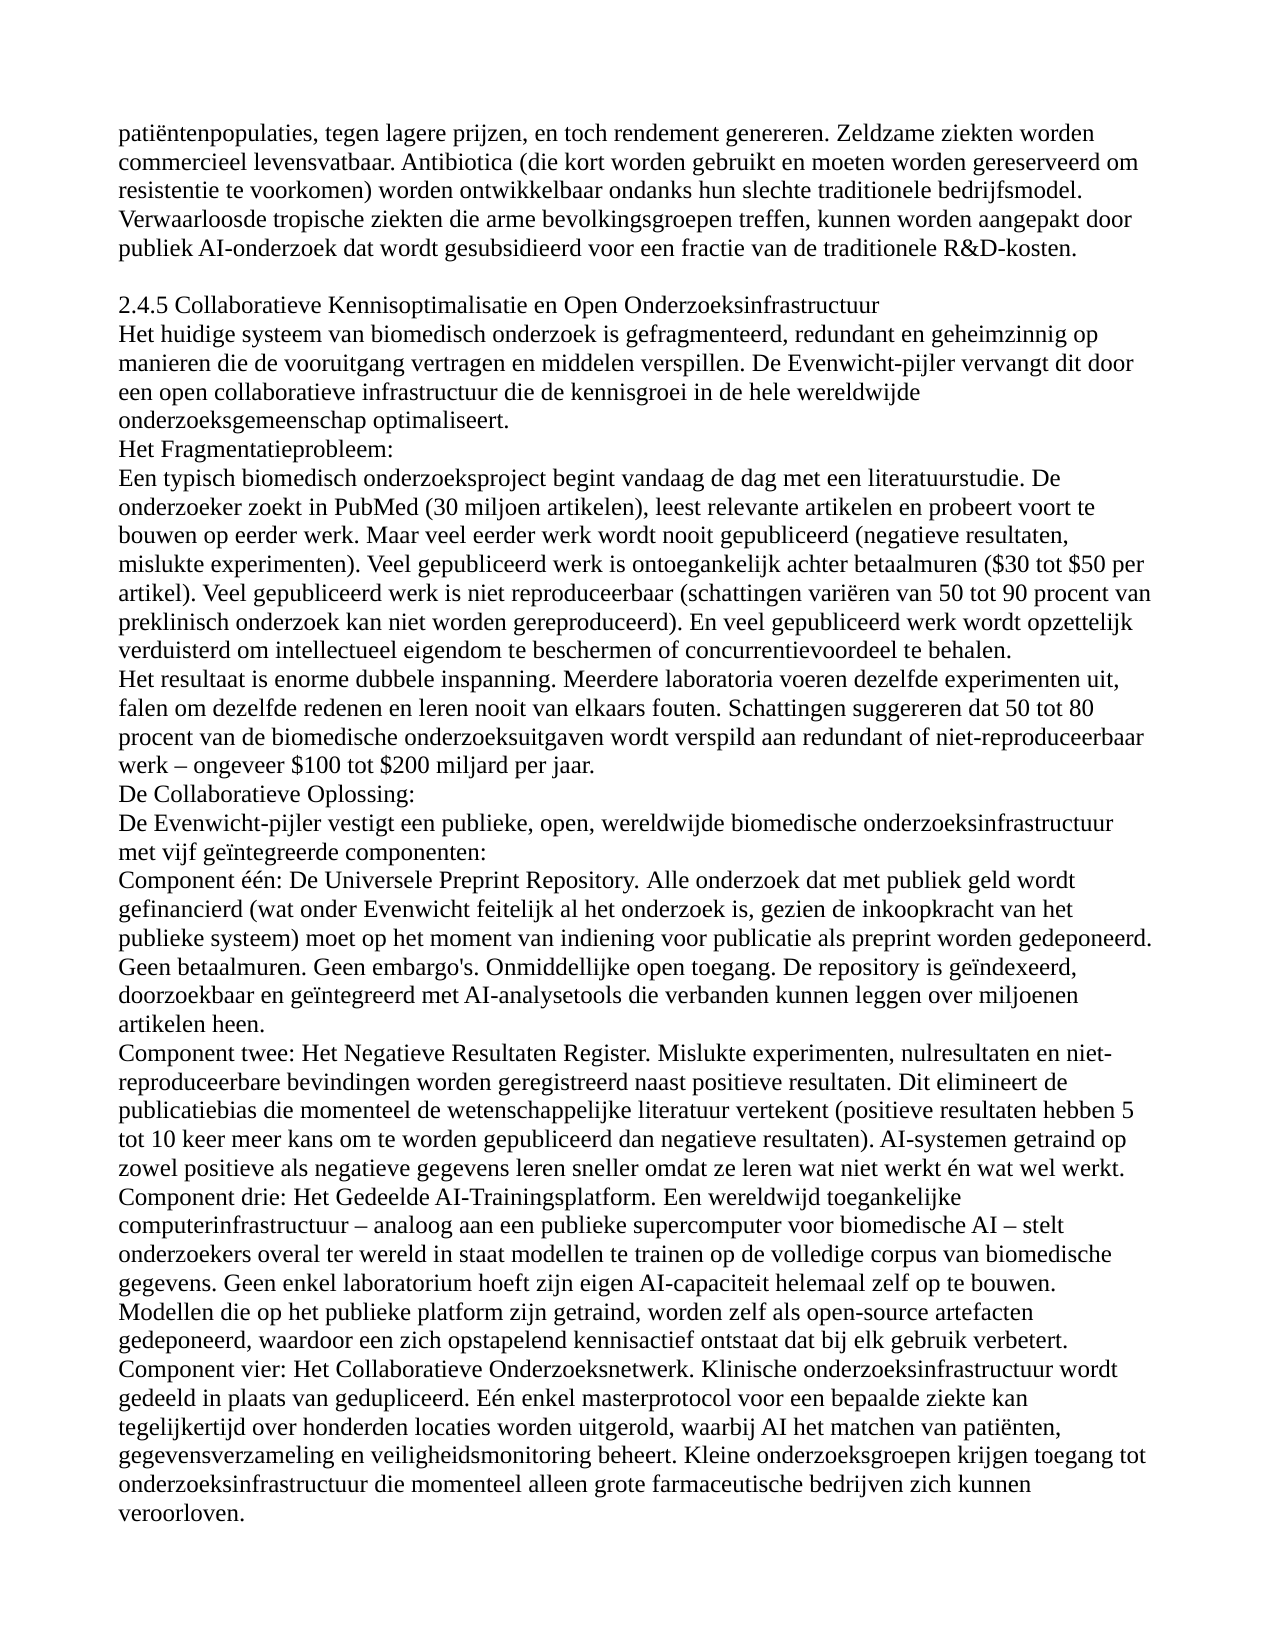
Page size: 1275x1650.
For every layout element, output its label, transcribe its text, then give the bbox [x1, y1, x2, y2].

text Component één: De Universele Preprint Repository. Alle onderzoek dat met publiek geld wordt gefinancierd (wat onder Evenwicht feitelijk al het onderzoek is, gezien de inkoopkracht van het publieke systeem) moet op het moment van indiening voor publicatie als preprint worden gedeponeerd. Geen betaalmuren. Geen embargo's. Onmiddellijke open toegang. De repository is geïndexeerd, doorzoekbaar en geïntegreerd met AI-analysetools die verbanden kunnen leggen over miljoenen artikelen heen. [118, 866, 1157, 1038]
text patiëntenpopulaties, tegen lagere prijzen, en toch rendement genereren. Zeldzame ziekten worden commercieel levensvatbaar. Antibiotica (die kort worden gebruikt en moeten worden gereserveerd om resistentie te voorkomen) worden ontwikkelbaar ondanks hun slechte traditionele bedrijfsmodel. Verwaarloosde tropische ziekten die arme bevolkingsgroepen treffen, kunnen worden aangepakt door publiek AI-onderzoek dat wordt gesubsidieerd voor een fractie van de traditionele R&D-kosten. [118, 118, 1157, 262]
text Het Fragmentatieprobleem: [118, 434, 1157, 463]
text 2.4.5 Collaboratieve Kennisoptimalisatie en Open Onderzoeksinfrastructuur [118, 291, 1157, 319]
text Component twee: Het Negatieve Resultaten Register. Mislukte experimenten, nulresultaten en niet-reproduceerbare bevindingen worden geregistreerd naast positieve resultaten. Dit elimineert de publicatiebias die momenteel de wetenschappelijke literatuur vertekent (positieve resultaten hebben 5 tot 10 keer meer kans om te worden gepubliceerd dan negatieve resultaten). AI-systemen getraind op zowel positieve als negatieve gegevens leren sneller omdat ze leren wat niet werkt én wat wel werkt. [118, 1038, 1157, 1182]
text Een typisch biomedisch onderzoeksproject begint vandaag de dag met een literatuurstudie. De onderzoeker zoekt in PubMed (30 miljoen artikelen), leest relevante artikelen en probeert voort te bouwen op eerder werk. Maar veel eerder werk wordt nooit gepubliceerd (negatieve resultaten, mislukte experimenten). Veel gepubliceerd werk is ontoegankelijk achter betaalmuren ($30 tot $50 per artikel). Veel gepubliceerd werk is niet reproduceerbaar (schattingen variëren van 50 tot 90 procent van preklinisch onderzoek kan niet worden gereproduceerd). En veel gepubliceerd werk wordt opzettelijk verduisterd om intellectueel eigendom te beschermen of concurrentievoordeel te behalen. [118, 463, 1157, 664]
text De Collaboratieve Oplossing: [118, 779, 1157, 808]
text Het huidige systeem van biomedisch onderzoek is gefragmenteerd, redundant en geheimzinnig op manieren die de vooruitgang vertragen en middelen verspillen. De Evenwicht-pijler vervangt dit door een open collaboratieve infrastructuur die de kennisgroei in de hele wereldwijde onderzoeksgemeenschap optimaliseert. [118, 319, 1157, 434]
text Component vier: Het Collaboratieve Onderzoeksnetwerk. Klinische onderzoeksinfrastructuur wordt gedeeld in plaats van gedupliceerd. Eén enkel masterprotocol voor een bepaalde ziekte kan tegelijkertijd over honderden locaties worden uitgerold, waarbij AI het matchen van patiënten, gegevensverzameling en veiligheidsmonitoring beheert. Kleine onderzoeksgroepen krijgen toegang tot onderzoeksinfrastructuur die momenteel alleen grote farmaceutische bedrijven zich kunnen veroorloven. [118, 1354, 1157, 1527]
text De Evenwicht-pijler vestigt een publieke, open, wereldwijde biomedische onderzoeksinfrastructuur met vijf geïntegreerde componenten: [118, 808, 1157, 866]
text Het resultaat is enorme dubbele inspanning. Meerdere laboratoria voeren dezelfde experimenten uit, falen om dezelfde redenen en leren nooit van elkaars fouten. Schattingen suggereren dat 50 tot 80 procent van de biomedische onderzoeksuitgaven wordt verspild aan redundant of niet-reproduceerbaar werk – ongeveer $100 tot $200 miljard per jaar. [118, 664, 1157, 779]
text Component drie: Het Gedeelde AI-Trainingsplatform. Een wereldwijd toegankelijke computerinfrastructuur – analoog aan een publieke supercomputer voor biomedische AI – stelt onderzoekers overal ter wereld in staat modellen te trainen op de volledige corpus van biomedische gegevens. Geen enkel laboratorium hoeft zijn eigen AI-capaciteit helemaal zelf op te bouwen. Modellen die op het publieke platform zijn getraind, worden zelf als open-source artefacten gedeponeerd, waardoor een zich opstapelend kennisactief ontstaat dat bij elk gebruik verbetert. [118, 1182, 1157, 1354]
